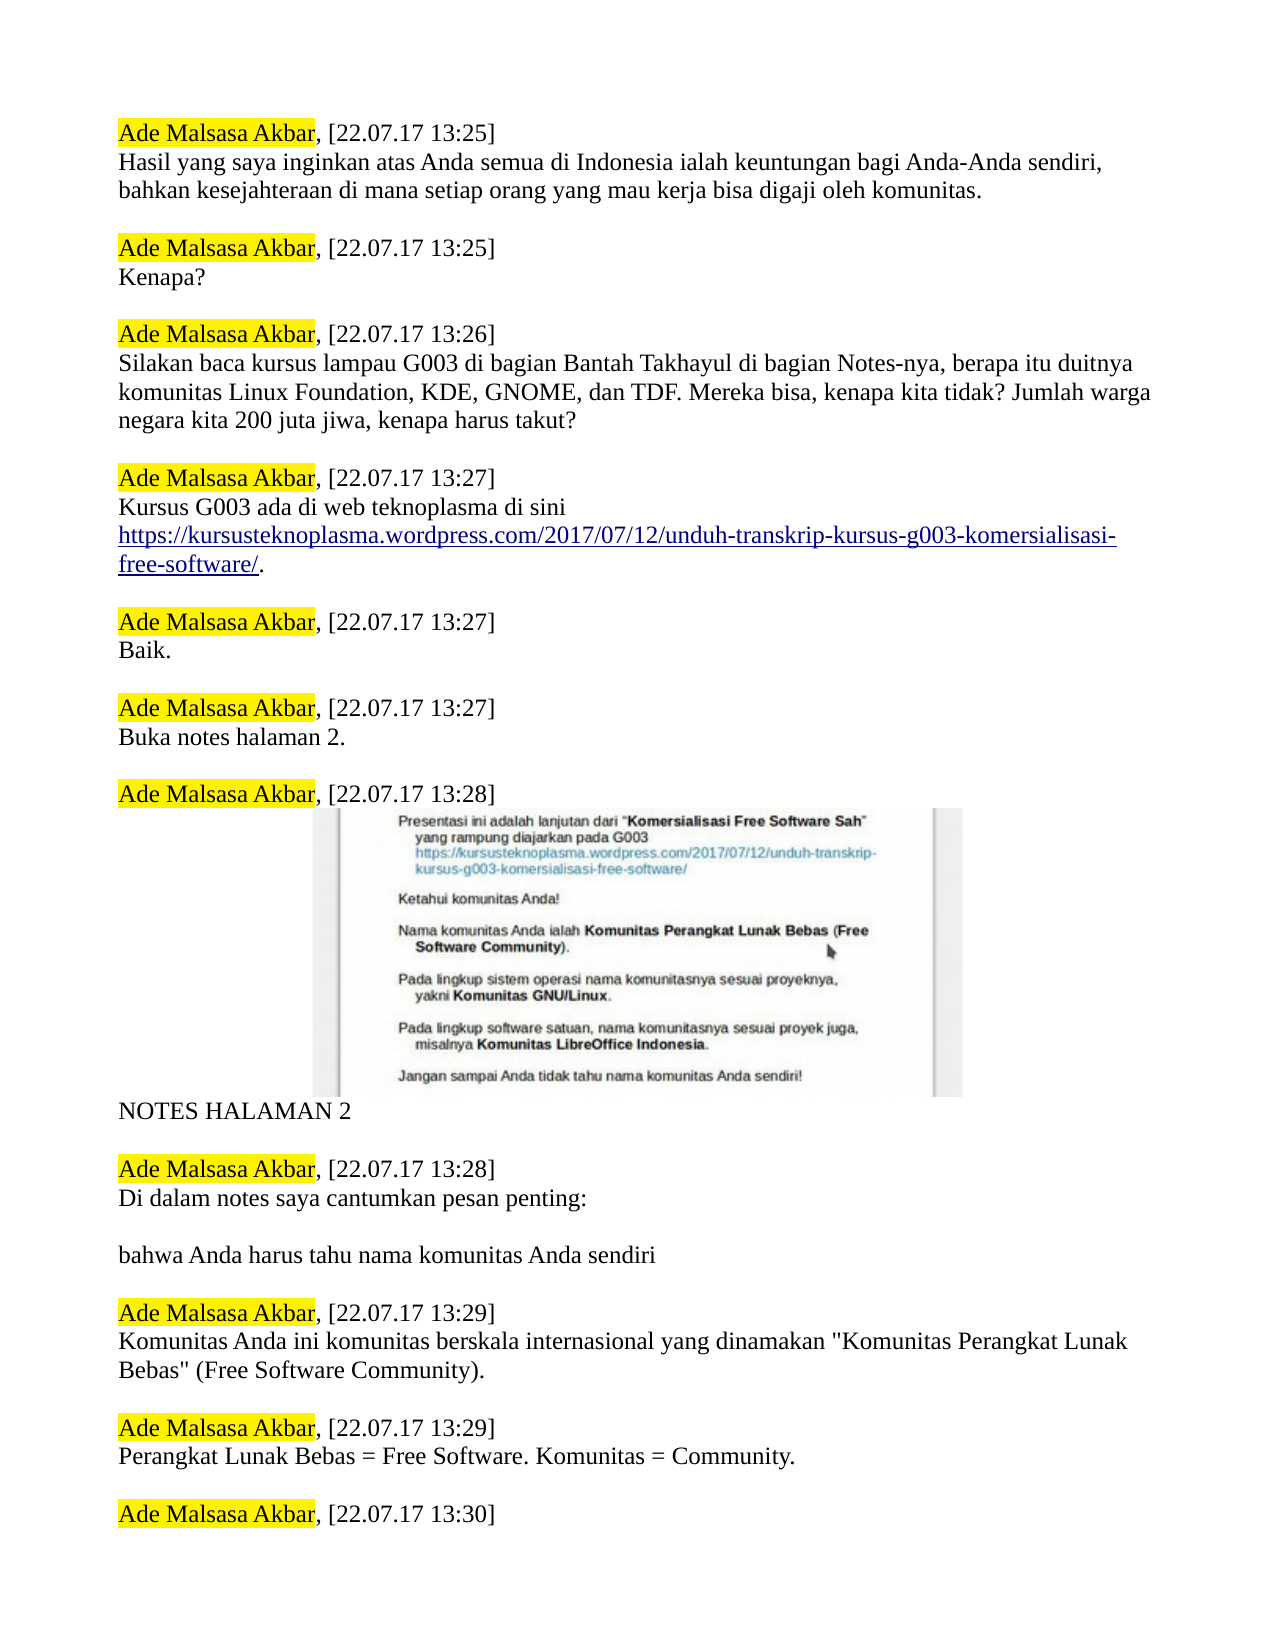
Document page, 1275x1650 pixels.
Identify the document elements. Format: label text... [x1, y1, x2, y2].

text Ade Malsasa Akbar, [22.07.17 13:28] [118, 1154, 1157, 1183]
text Baik. [118, 636, 1157, 664]
text Ade Malsasa Akbar, [22.07.17 13:29] [118, 1413, 1157, 1441]
text Buka notes halaman 2. [118, 722, 1157, 751]
text Komunitas Anda ini komunitas berskala internasional yang dinamakan "Komunitas Perangkat Lunak Bebas" (Free Software Community). [118, 1326, 1157, 1384]
picture [312, 808, 963, 1097]
text Kursus G003 ada di web teknoplasma di sini https://kursusteknoplasma.wordpress.com/2017/07/12/unduh-transkrip-kursus-g003-komersialisasi-free-software/. [118, 492, 1157, 578]
text Ade Malsasa Akbar, [22.07.17 13:27] [118, 607, 1157, 636]
text Ade Malsasa Akbar, [22.07.17 13:29] [118, 1298, 1157, 1326]
text Ade Malsasa Akbar, [22.07.17 13:25] [118, 233, 1157, 262]
text NOTES HALAMAN 2 [118, 808, 1157, 1125]
text Ade Malsasa Akbar, [22.07.17 13:27] [118, 693, 1157, 722]
text Kenapa? [118, 262, 1157, 291]
text Di dalam notes saya cantumkan pesan penting: [118, 1183, 1157, 1211]
text Ade Malsasa Akbar, [22.07.17 13:30] [118, 1499, 1157, 1528]
text Ade Malsasa Akbar, [22.07.17 13:27] [118, 463, 1157, 492]
text Ade Malsasa Akbar, [22.07.17 13:25] [118, 118, 1157, 147]
text Hasil yang saya inginkan atas Anda semua di Indonesia ialah keuntungan bagi Anda-Anda sendiri, bahkan kesejahteraan di mana setiap orang yang mau kerja bisa digaji oleh komunitas. [118, 147, 1157, 204]
text Perangkat Lunak Bebas = Free Software. Komunitas = Community. [118, 1441, 1157, 1470]
text Ade Malsasa Akbar, [22.07.17 13:26] [118, 319, 1157, 348]
text bahwa Anda harus tahu nama komunitas Anda sendiri [118, 1240, 1157, 1269]
text Silakan baca kursus lampau G003 di bagian Bantah Takhayul di bagian Notes-nya, berapa itu duitnya komunitas Linux Foundation, KDE, GNOME, dan TDF. Mereka bisa, kenapa kita tidak? Jumlah warga negara kita 200 juta jiwa, kenapa harus takut? [118, 348, 1157, 434]
text Ade Malsasa Akbar, [22.07.17 13:28] [118, 779, 1157, 808]
